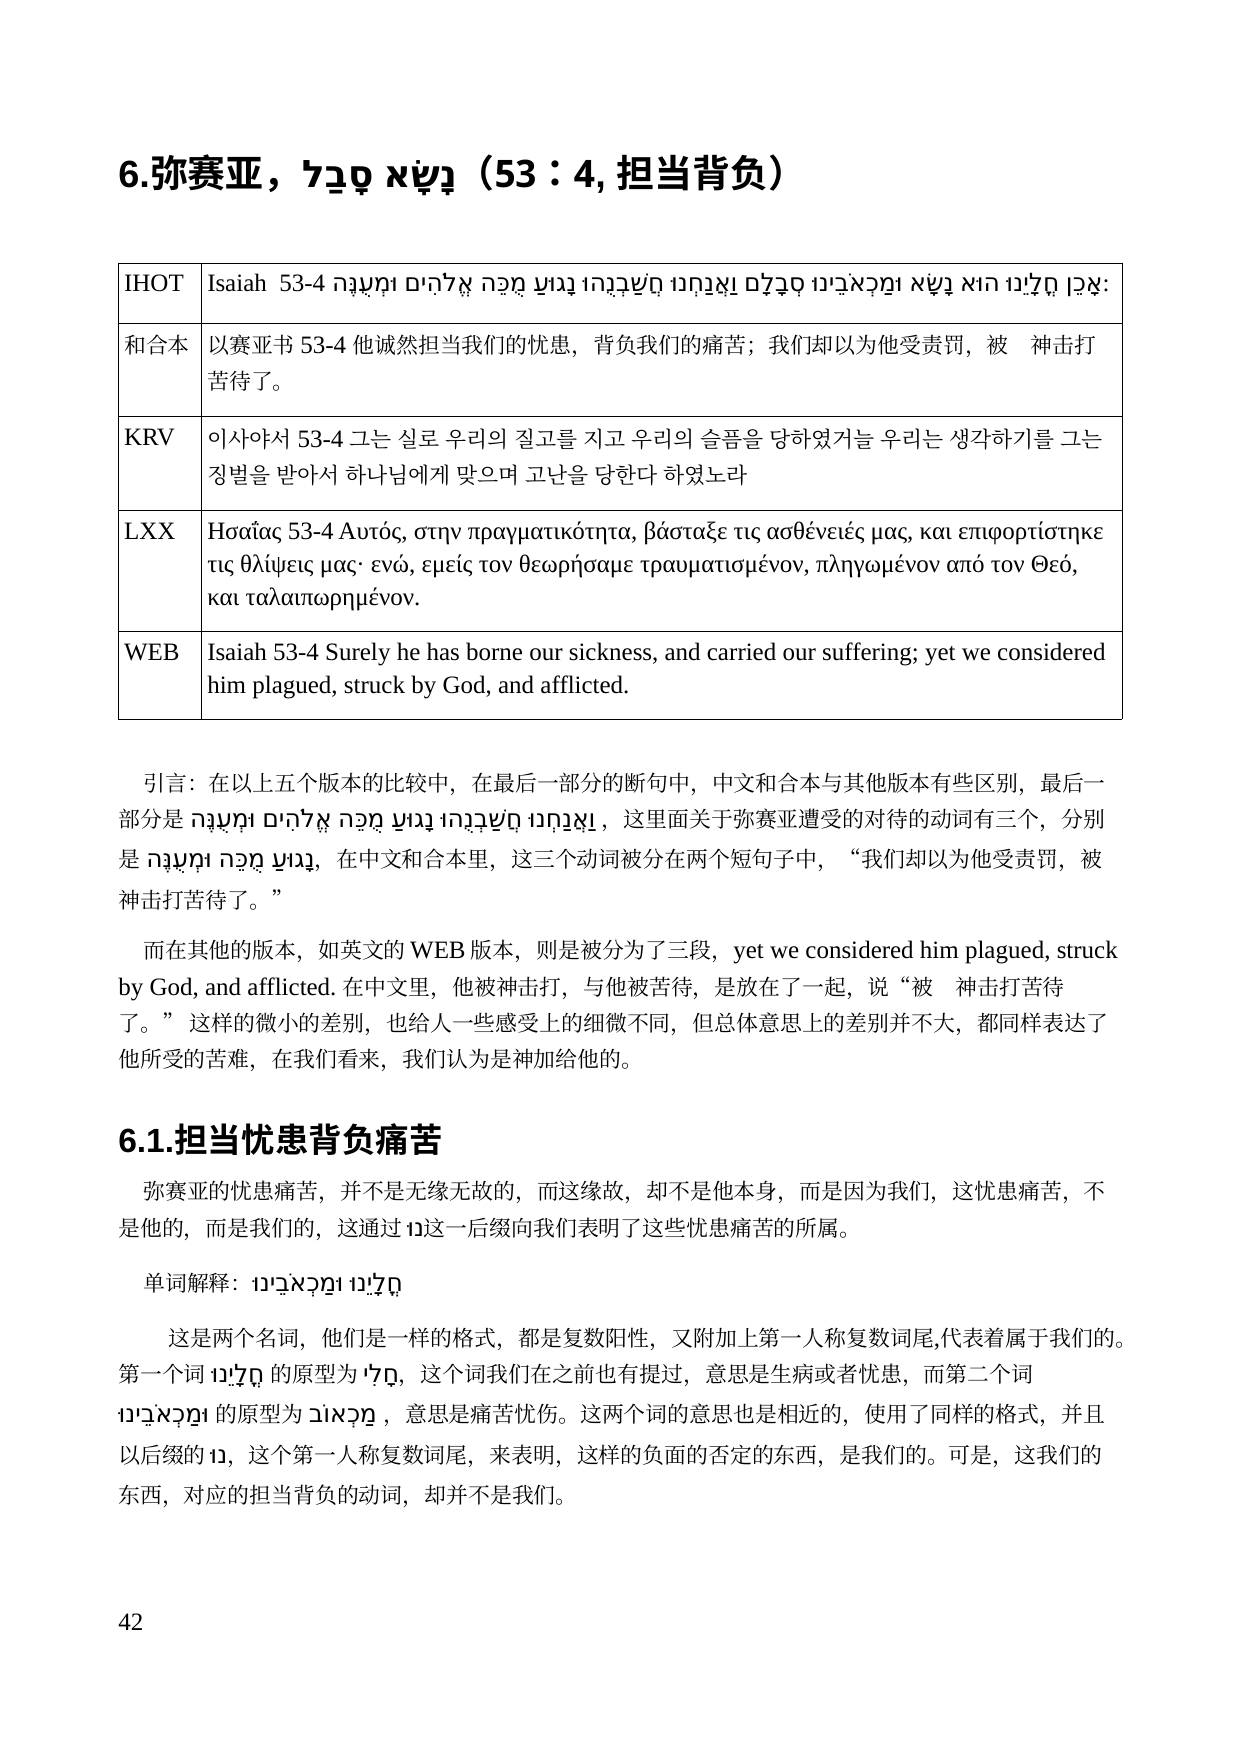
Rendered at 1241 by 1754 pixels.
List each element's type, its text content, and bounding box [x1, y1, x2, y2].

table_cell Isaiah 53-4 Surely he has borne our sickness, and carried our suffering; yet we considered him plagued, struck by God, and afflicted. [202, 632, 1122, 719]
table_header IHOT [119, 264, 201, 322]
text 弥赛亚的忧患痛苦，并不是无缘无故的，而这缘故，却不是他本身，而是因为我们，这忧患痛苦，不是他的，而是我们的，这通过נוּ这一后缀向我们表明了这些忧患痛苦的所属。 [118, 1174, 1122, 1246]
text 而在其他的版本，如英文的WEB版本，则是被分为了三段，yet we considered him plagued, struck by God, and afflicted. 在中文里，他被神击打，与他被苦待，是放在了一起，说“被 神击打苦待了。” 这样的微小的差别，也给人一些感受上的细微不同，但总体意思上的差别并不大，都同样表达了他所受的苦难，在我们看来，我们认为是神加给他的。 [118, 933, 1122, 1073]
subtitle 6.1.担当忧患背负痛苦 [118, 1113, 1122, 1162]
table_header Isaiah 53-4 אָכֵן חֳלָיֵנוּ הוּא נָשָׂא וּמַכְאֹבֵינוּ סְבָלָם וַאֲנַחְנוּ חֲשַׁבְנֻהוּ נָגוּעַ מֻכֵּה אֱלֹהִים וּמְעֻנֶּה: [202, 264, 1122, 322]
table_cell 이사야서 53-4 그는 실로 우리의 질고를 지고 우리의 슬픔을 당하였거늘 우리는 생각하기를 그는 징벌을 받아서 하나님에게 맞으며 고난을 당한다 하였노라 [202, 417, 1122, 510]
table_cell WEB [119, 632, 201, 719]
subtitle 6.弥赛亚，נָשָׂא סָבַל（53：4, 担当背负） [118, 143, 1122, 203]
table_cell KRV [119, 417, 201, 510]
table_cell 以赛亚书 53-4 他诚然担当我们的忧患，背负我们的痛苦；我们却以为他受责罚，被 神击打苦待了。 [202, 324, 1122, 416]
text 单词解释：חֳלָיֵנוּ וּמַכְאֹבֵינוּ [118, 1266, 1122, 1301]
table_cell Ησαΐας 53-4 Αυτός, στην πραγματικότητα, βάσταξε τις ασθένειές μας, και επιφορτίστηκε τις θλίψεις μας· ενώ, εμείς τον θεωρήσαμε τραυματισμένον, πληγωμένον από τον Θεό, και ταλαιπωρημένον. [202, 511, 1122, 631]
table_cell LXX [119, 511, 201, 631]
text 引言：在以上五个版本的比较中，在最后一部分的断句中，中文和合本与其他版本有些区别，最后一部分是 וַאֲנַחְנוּ חֲשַׁבְנֻהוּ נָגוּעַ מֻכֵּה אֱלֹהִים וּמְעֻנֶּה ，这里面关于弥赛亚遭受的对待的动词有三个，分别是 נָגוּעַ מֻכֵּה וּמְעֻנֶּה，在中文和合本里，这三个动词被分在两个短句子中，“我们却以为他受责罚，被 神击打苦待了。” [118, 766, 1122, 914]
text 这是两个名词，他们是一样的格式，都是复数阳性，又附加上第一人称复数词尾,代表着属于我们的。第一个词 חֳלָיֵנוּ 的原型为חָלִי，这个词我们在之前也有提过，意思是生病或者忧患，而第二个词וּמַכְאֹבֵינוּ 的原型为 מַכְאוֹב ，意思是痛苦忧伤。这两个词的意思也是相近的，使用了同样的格式，并且以后缀的נוּ，这个第一人称复数词尾，来表明，这样的负面的否定的东西，是我们的。可是，这我们的东西，对应的担当背负的动词，却并不是我们。 [118, 1321, 1122, 1509]
table_cell 和合本 [119, 324, 201, 416]
